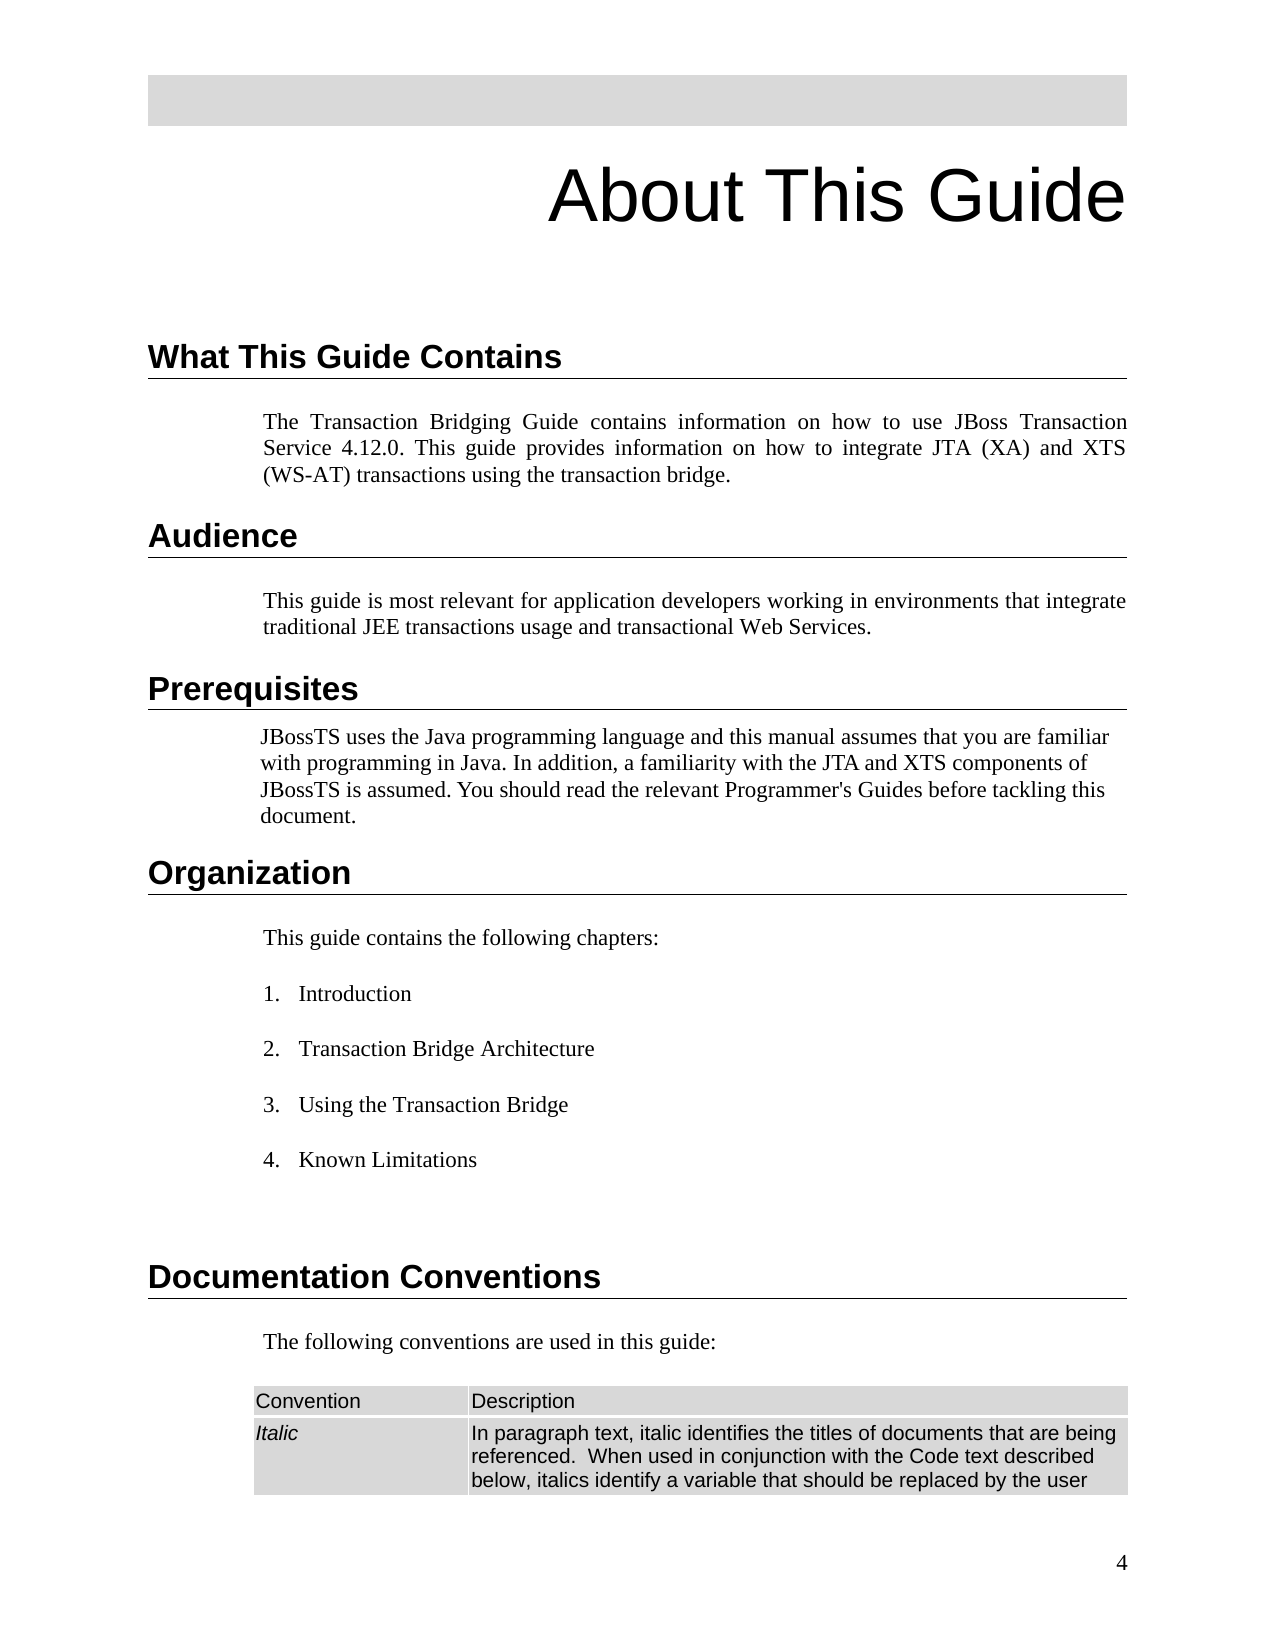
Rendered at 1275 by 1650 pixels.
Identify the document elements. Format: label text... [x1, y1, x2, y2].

title About This Guide [148, 151, 1127, 237]
list Known Limitations [263, 1146, 1127, 1172]
text This guide is most relevant for application developers working in environments that integrate traditional JEE transactions usage and transactional Web Services. [263, 587, 1127, 640]
subtitle Prerequisites [148, 669, 1127, 709]
table_cell Italic [254, 1418, 468, 1495]
table_header Description [469, 1386, 1128, 1415]
subtitle Organization [148, 853, 1127, 894]
subtitle Documentation Conventions [148, 1257, 1127, 1298]
text This guide contains the following chapters: [263, 924, 1127, 950]
list Using the Transaction Bridge [263, 1091, 1127, 1117]
subtitle Audience [148, 516, 1127, 557]
table_cell In paragraph text, italic identifies the titles of documents that are being referenced. When used in conjunction with the Code text described below, italics identify a variable that should be replaced by the user [469, 1418, 1128, 1495]
table_header Convention [254, 1386, 468, 1415]
text The Transaction Bridging Guide contains information on how to use JBoss Transaction Service 4.11.0. This guide provides information on how to integrate JTA (XA) and XTS (WS-AT) transactions using the transaction bridge. [263, 408, 1127, 487]
text JBossTS uses the Java programming language and this manual assumes that you are familiar with programming in Java. In addition, a familiarity with the JTA and XTS components of JBossTS is assumed. You should read the relevant Programmer's Guides before tackling this document. [260, 723, 1127, 828]
text The following conventions are used in this guide: [263, 1328, 1127, 1354]
subtitle What This Guide Contains [148, 337, 1127, 378]
list Transaction Bridge Architecture [263, 1035, 1127, 1061]
list Introduction [263, 979, 1127, 1006]
